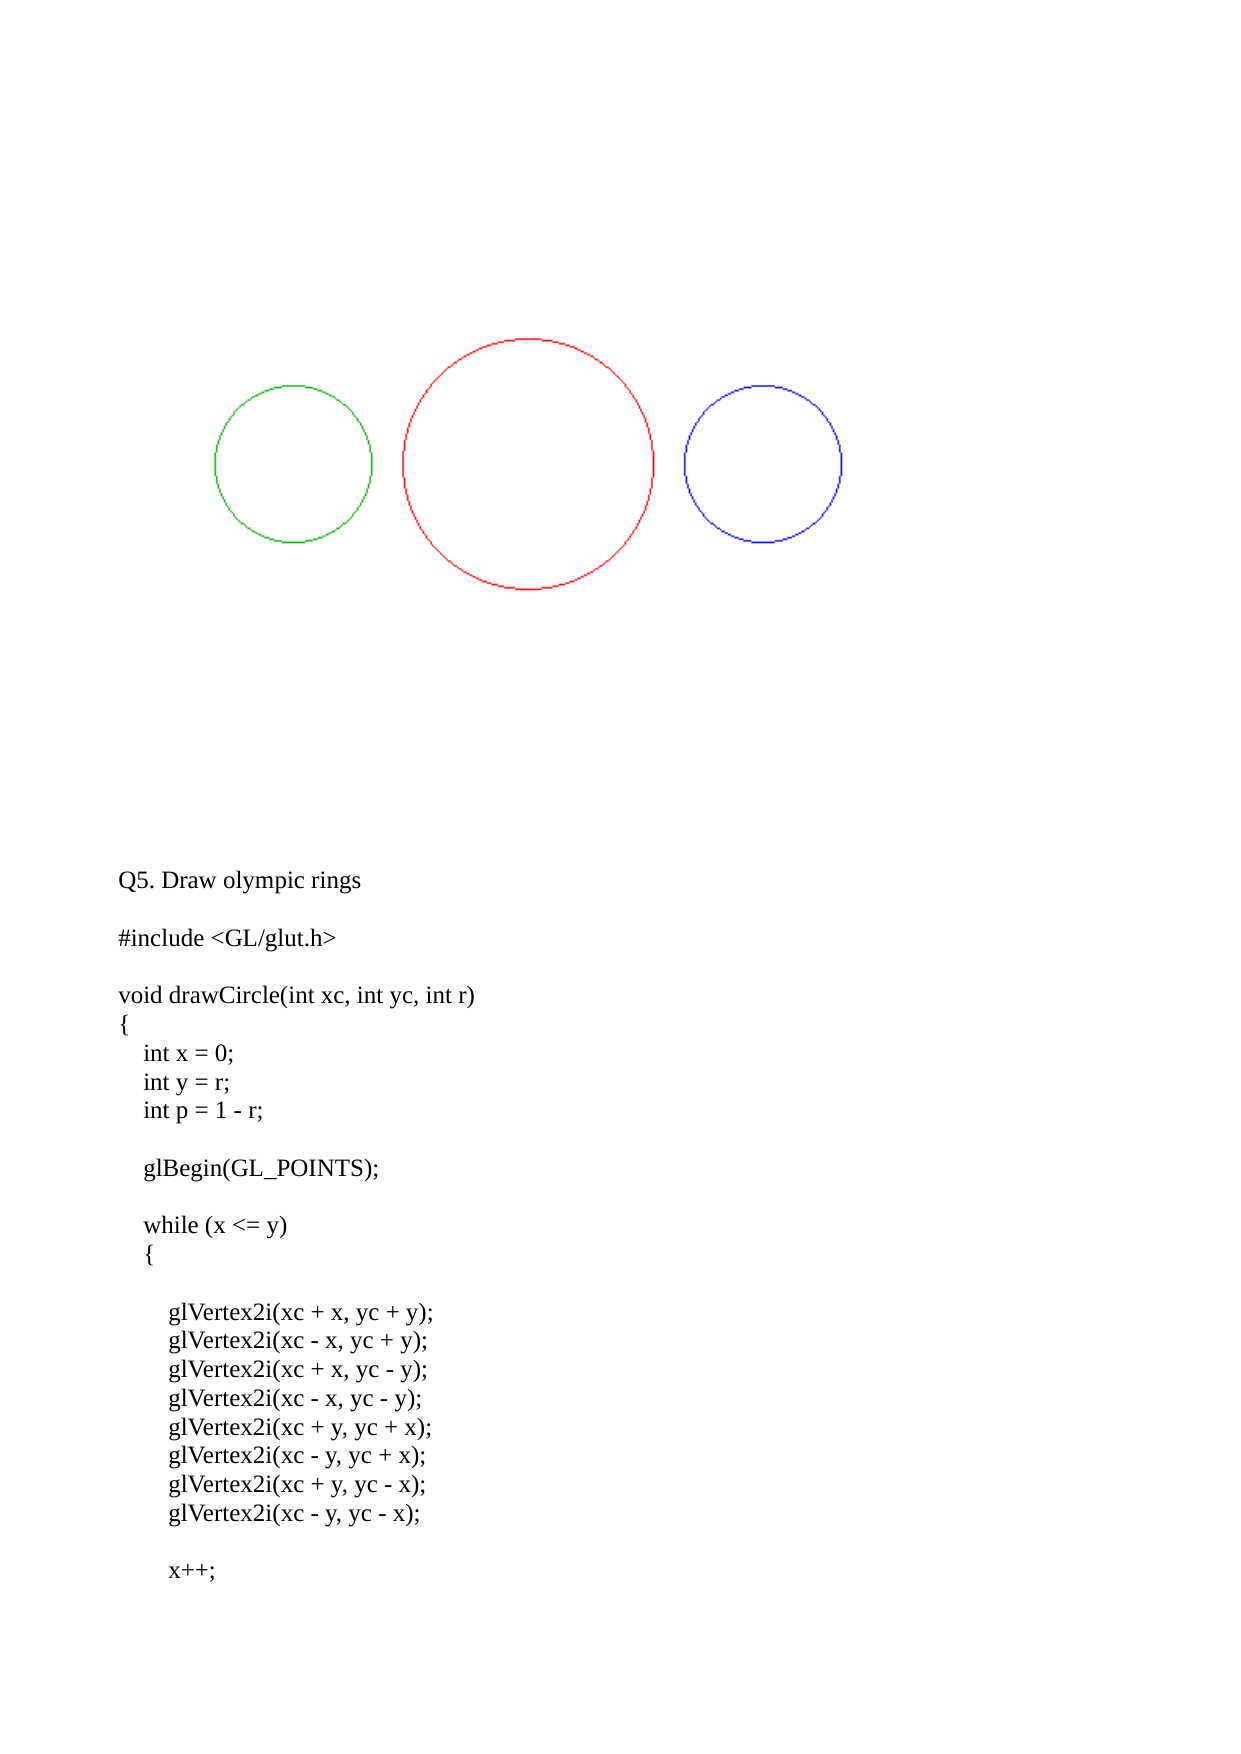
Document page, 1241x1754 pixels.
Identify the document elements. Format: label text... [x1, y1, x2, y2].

text glVertex2i(xc + y, yc + x); [118, 1412, 1122, 1441]
text { [118, 1009, 1122, 1038]
picture [138, 43, 952, 825]
text x++; [118, 1556, 1122, 1584]
text int y = r; [118, 1067, 1122, 1096]
text glVertex2i(xc - x, yc + y); [118, 1326, 1122, 1354]
text glBegin(GL_POINTS); [118, 1153, 1122, 1182]
text glVertex2i(xc + y, yc - x); [118, 1469, 1122, 1498]
text { [118, 1239, 1122, 1268]
text glVertex2i(xc - y, yc + x); [118, 1441, 1122, 1469]
text int x = 0; [118, 1038, 1122, 1067]
text glVertex2i(xc + x, yc - y); [118, 1354, 1122, 1383]
text glVertex2i(xc - x, yc - y); [118, 1383, 1122, 1412]
text Q5. Draw olympic rings [118, 866, 1122, 894]
text #include <GL/glut.h> [118, 923, 1122, 952]
text glVertex2i(xc + x, yc + y); [118, 1297, 1122, 1326]
text void drawCircle(int xc, int yc, int r) [118, 981, 1122, 1009]
text while (x <= y) [118, 1211, 1122, 1239]
text int p = 1 - r; [118, 1096, 1122, 1124]
text glVertex2i(xc - y, yc - x); [118, 1498, 1122, 1527]
